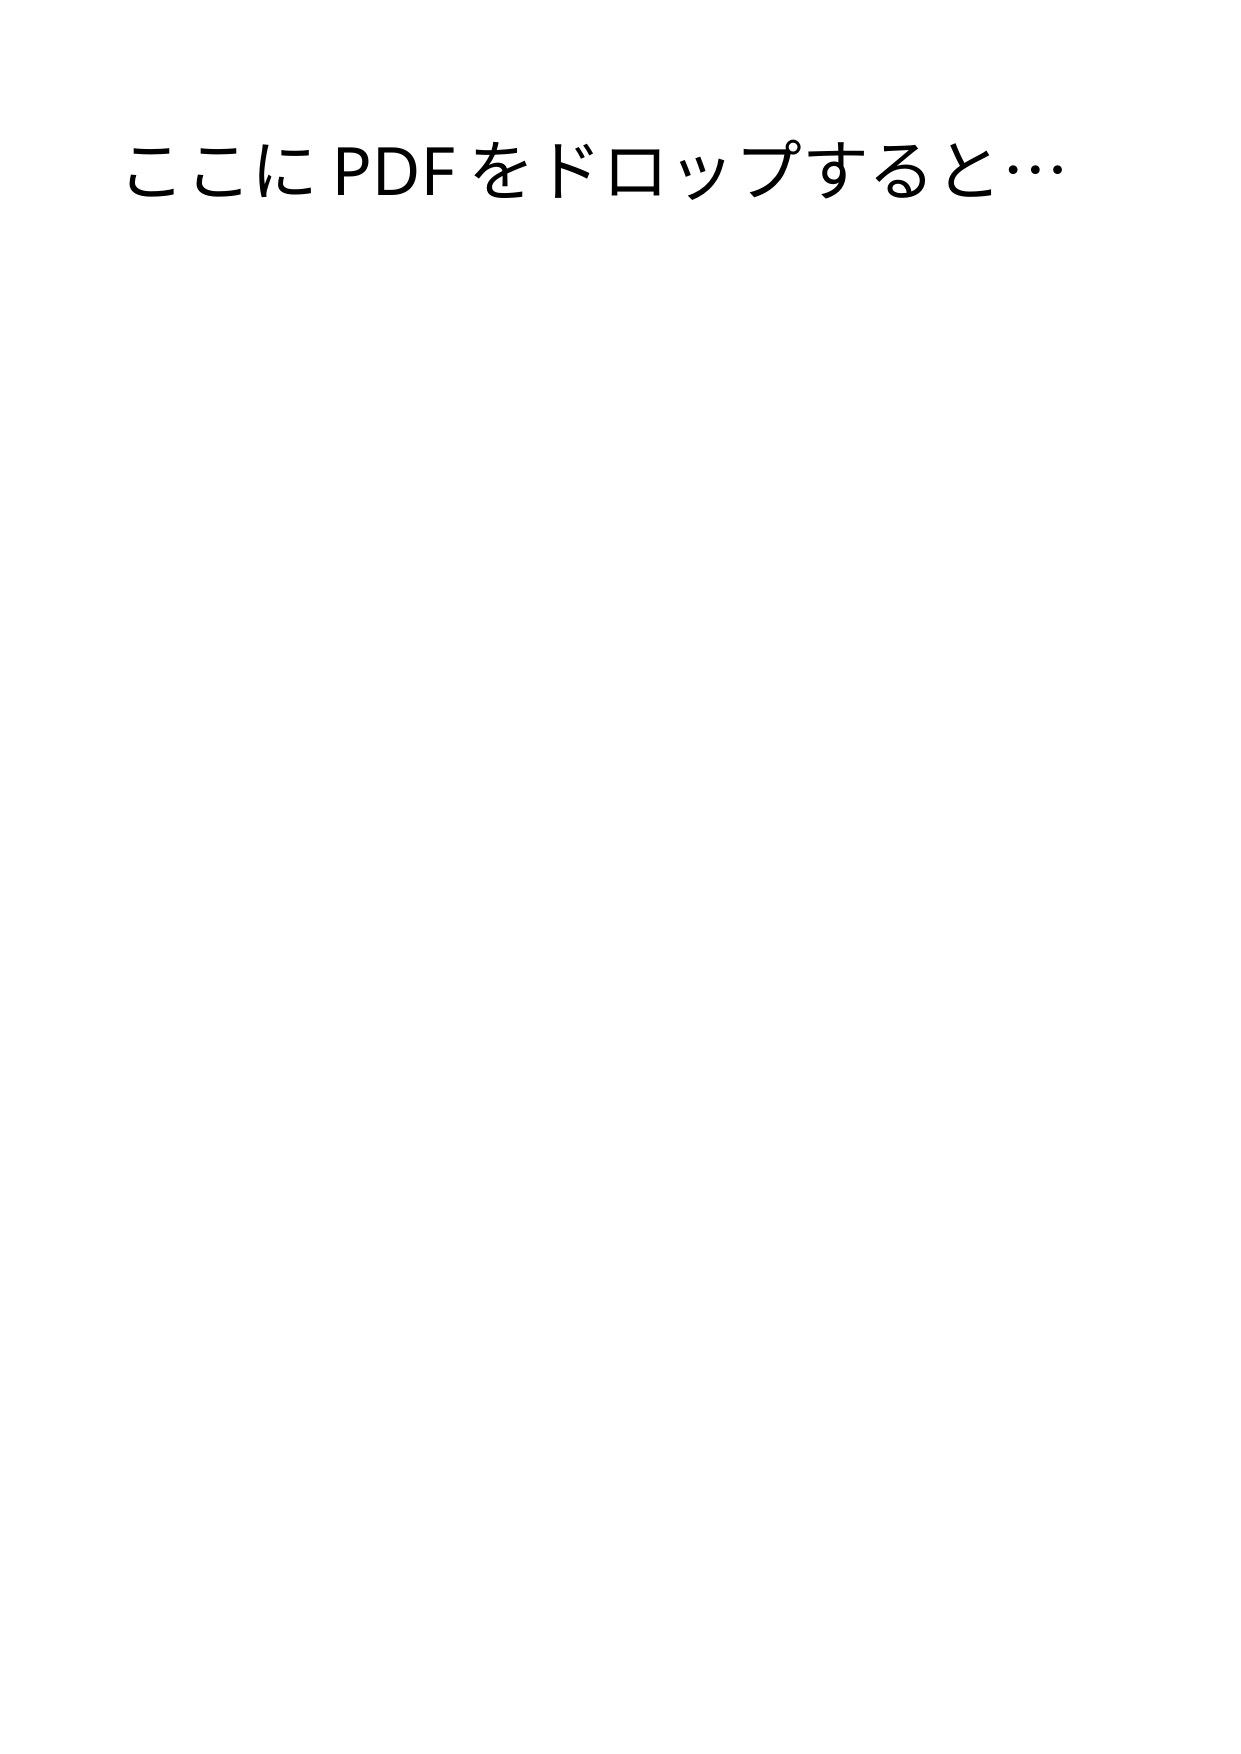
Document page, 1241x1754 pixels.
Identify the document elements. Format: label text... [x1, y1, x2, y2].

text ここにPDFをドロップすると… [118, 118, 1122, 215]
